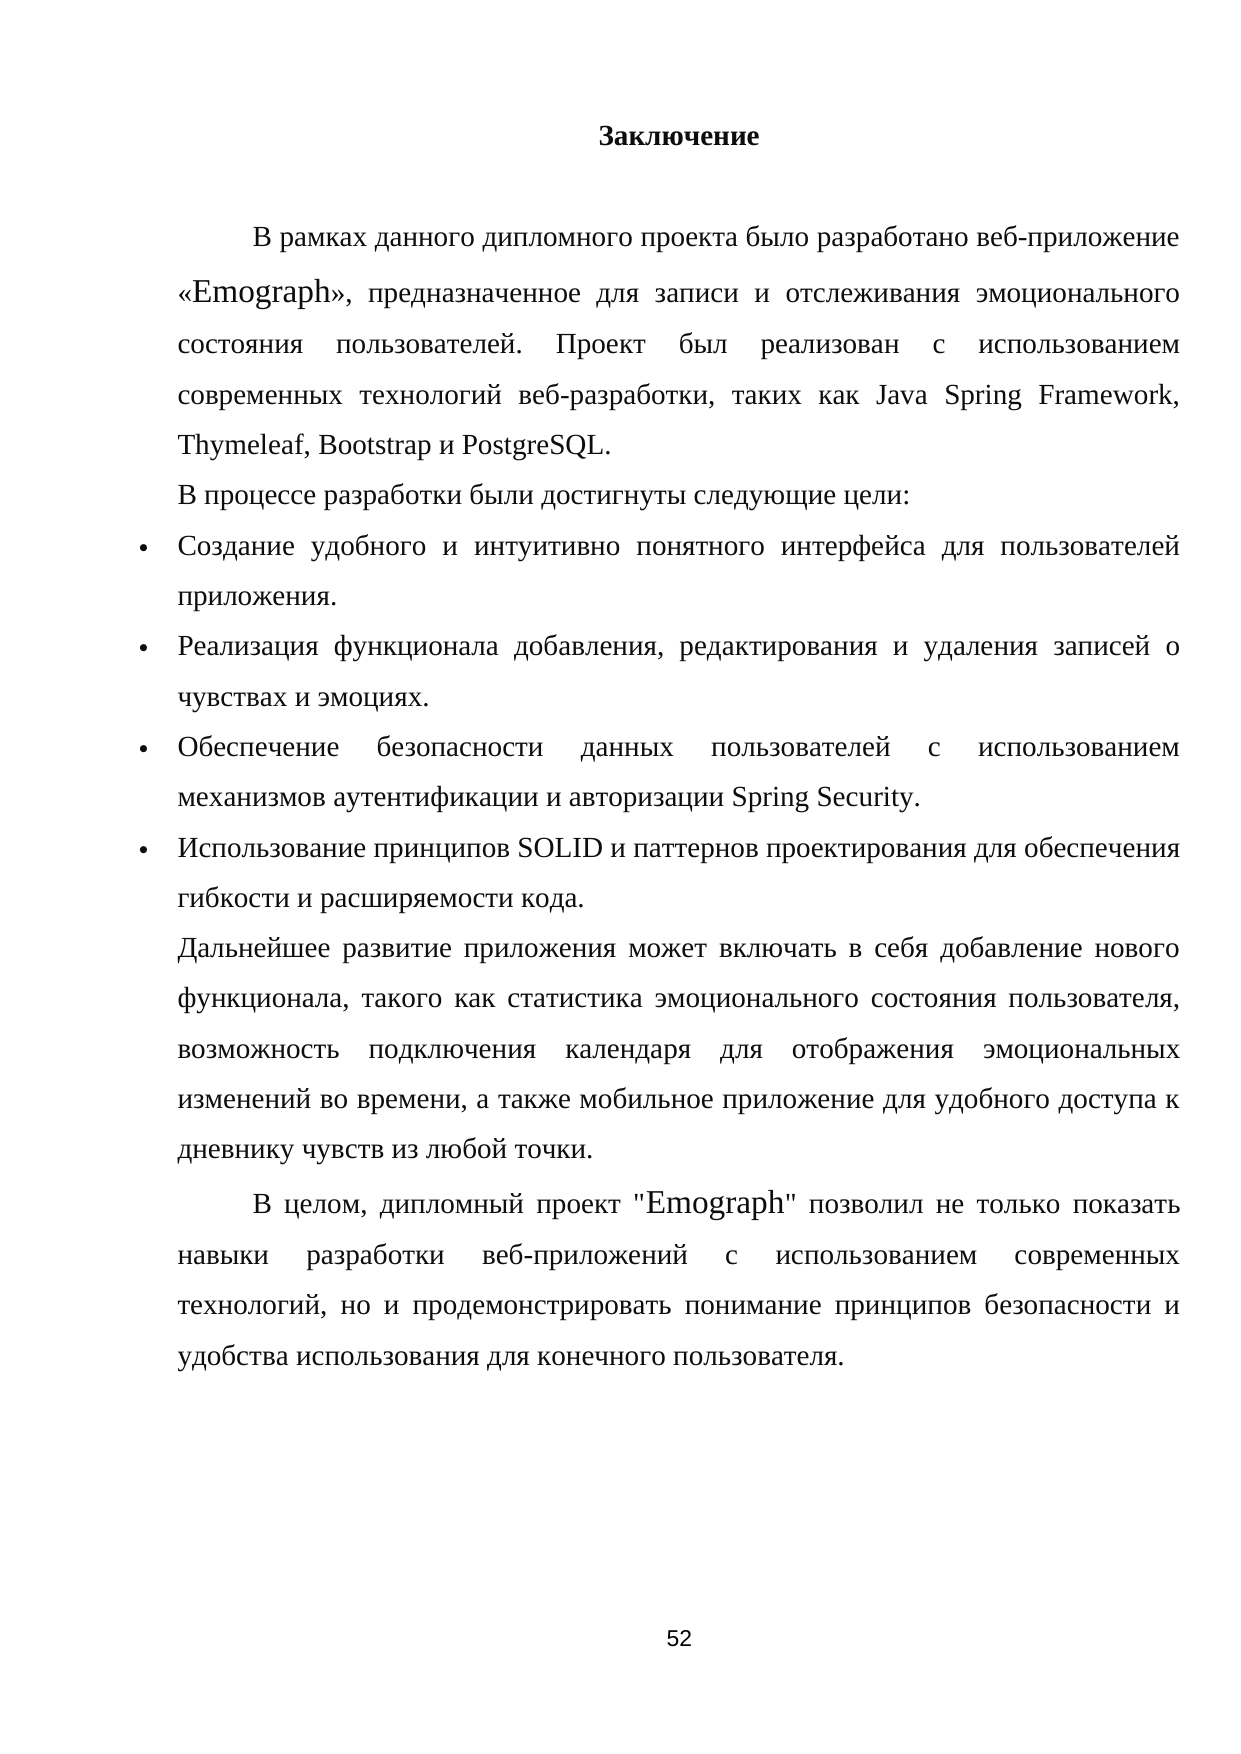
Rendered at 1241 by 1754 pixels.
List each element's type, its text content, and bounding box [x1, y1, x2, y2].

text Дальнейшее развитие приложения может включать в себя добавление нового функционала, такого как статистика эмоционального состояния пользователя, возможность подключения календаря для отображения эмоциональных изменений во времени, а также мобильное приложение для удобного доступа к дневнику чувств из любой точки. [177, 930, 1181, 1165]
list Обеспечение безопасности данных пользователей с использованием механизмов аутентификации и авторизации Spring Security. [140, 729, 1181, 813]
list Создание удобного и интуитивно понятного интерфейса для пользователей приложения. [140, 528, 1181, 612]
list Использование принципов SOLID и паттернов проектирования для обеспечения гибкости и расширяемости кода. [140, 830, 1181, 913]
text В рамках данного дипломного проекта было разработано веб-приложение «Emograph», предназначенное для записи и отслеживания эмоционального состояния пользователей. Проект был реализован с использованием современных технологий веб-разработки, таких как Java Spring Framework, Thymeleaf, Bootstrap и PostgreSQL. [177, 219, 1181, 461]
text В процессе разработки были достигнуты следующие цели: [177, 477, 1181, 511]
text В целом, дипломный проект "Emograph" позволил не только показать навыки разработки веб-приложений с использованием современных технологий, но и продемонстрировать понимание принципов безопасности и удобства использования для конечного пользователя. [177, 1182, 1181, 1371]
list Реализация функционала добавления, редактирования и удаления записей о чувствах и эмоциях. [140, 628, 1181, 712]
text Заключение [177, 118, 1181, 152]
